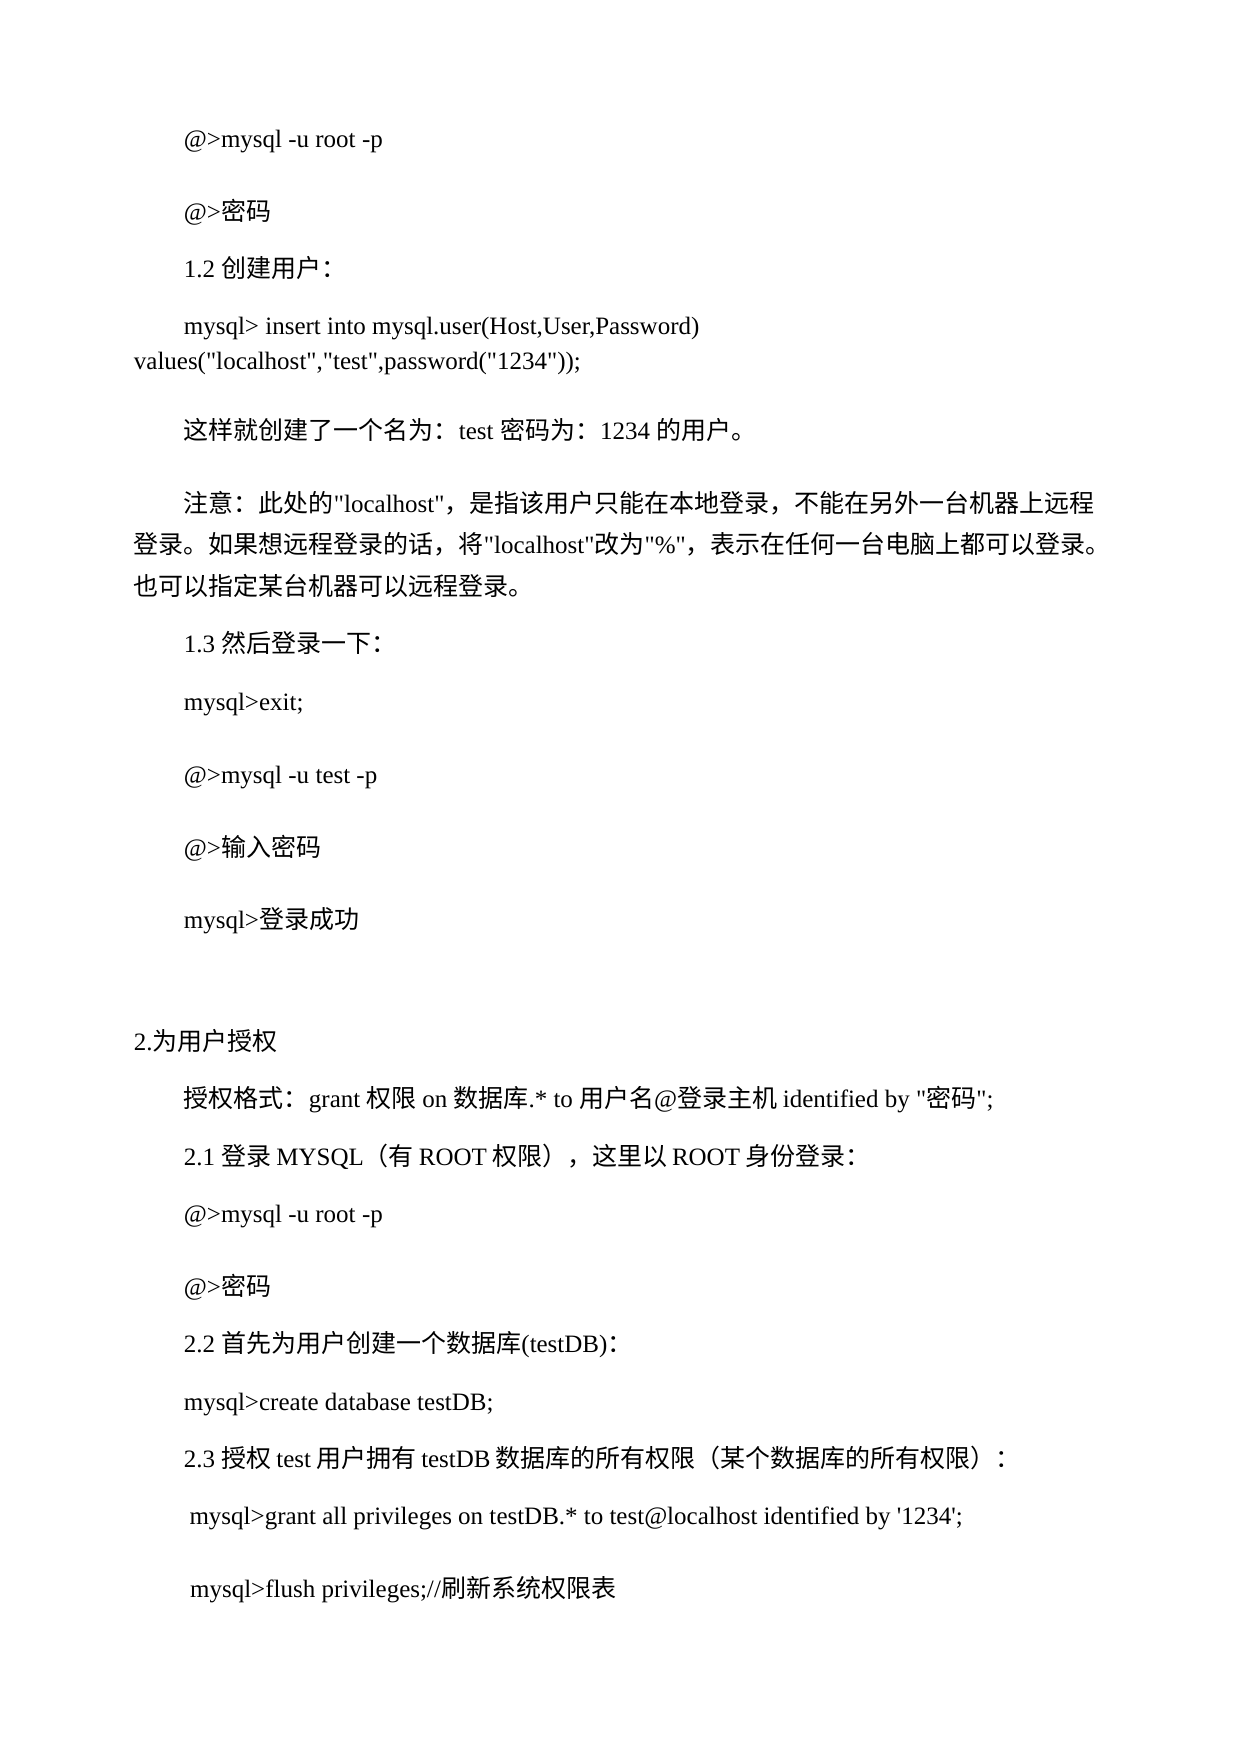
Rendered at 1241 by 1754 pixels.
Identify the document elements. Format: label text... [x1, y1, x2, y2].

text @>mysql -u root -p [134, 1193, 1106, 1230]
text 2.2 首先为用户创建一个数据库(testDB)： [134, 1324, 1106, 1360]
text 授权格式：grant 权限 on 数据库.* to 用户名@登录主机 identified by "密码"; [134, 1079, 1106, 1115]
text mysql>登录成功 [134, 900, 1106, 936]
text mysql>create database testDB; [134, 1381, 1106, 1417]
text 2.1 登录MYSQL（有ROOT权限），这里以ROOT身份登录： [134, 1136, 1106, 1172]
text @>密码 [134, 1266, 1106, 1303]
text 2.为用户授权 [134, 1022, 1106, 1058]
text mysql>flush privileges;//刷新系统权限表 [134, 1568, 1106, 1605]
text @>mysql -u root -p [134, 118, 1106, 154]
text 这样就创建了一个名为：test 密码为：1234 的用户。 [134, 410, 1106, 447]
text mysql>exit; [134, 681, 1106, 717]
text 1.3 然后登录一下： [134, 624, 1106, 660]
text mysql> insert into mysql.user(Host,User,Password) values("localhost","test",password("1234")); [134, 306, 1106, 375]
text 注意：此处的"localhost"，是指该用户只能在本地登录，不能在另外一台机器上远程登录。如果想远程登录的话，将"localhost"改为"%"，表示在任何一台电脑上都可以登录。也可以指定某台机器可以远程登录。 [134, 483, 1106, 603]
text @>输入密码 [134, 827, 1106, 863]
text @>密码 [134, 191, 1106, 227]
text 1.2 创建用户： [134, 248, 1106, 284]
text mysql>grant all privileges on testDB.* to test@localhost identified by '1234'; [134, 1496, 1106, 1532]
text @>mysql -u test -p [134, 754, 1106, 790]
text 2.3 授权test用户拥有testDB数据库的所有权限（某个数据库的所有权限）： [134, 1438, 1106, 1474]
